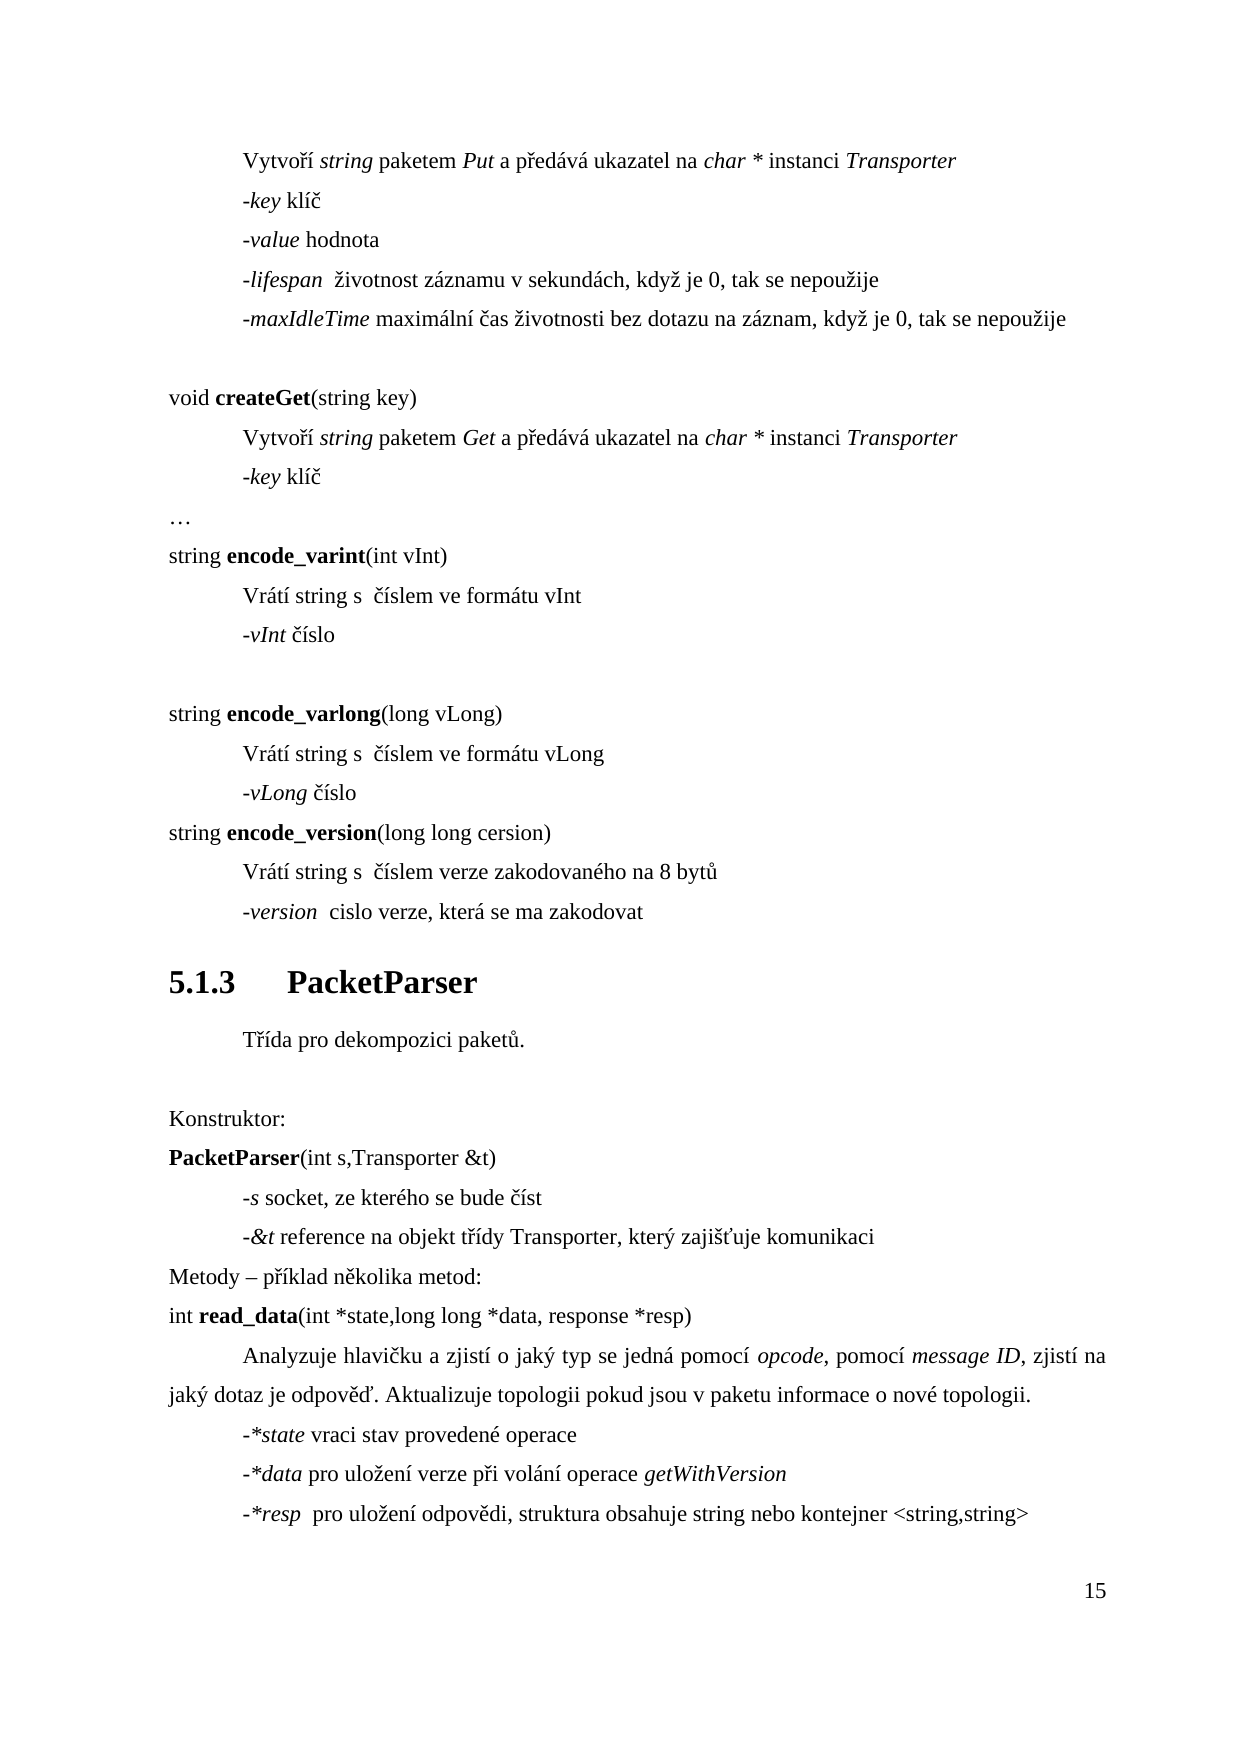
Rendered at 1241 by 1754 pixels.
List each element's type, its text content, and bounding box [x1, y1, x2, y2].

text -vInt číslo [169, 621, 1106, 648]
text -version cislo verze, která se ma zakodovat [169, 898, 1106, 924]
text -value hodnota [169, 227, 1106, 253]
text Třída pro dekompozici paketů. [169, 1026, 1106, 1052]
text … [169, 503, 1106, 529]
text -*resp pro uložení odpovědi, struktura obsahuje string nebo kontejner <string,string> [169, 1500, 1106, 1526]
text void createGet(string key) [169, 384, 1106, 411]
text Konstruktor: [169, 1105, 1106, 1131]
text string encode_varint(int vInt) [169, 542, 1106, 569]
text -s socket, ze kterého se bude číst [169, 1184, 1106, 1210]
text string encode_varlong(long vLong) [169, 700, 1106, 727]
text -*data pro uložení verze při volání operace getWithVersion [169, 1460, 1106, 1487]
text -vLong číslo [169, 779, 1106, 806]
text Vrátí string s číslem ve formátu vInt [169, 582, 1106, 608]
text Vrátí string s číslem verze zakodovaného na 8 bytů [169, 858, 1106, 884]
text -key klíč [169, 187, 1106, 213]
text Vytvoří string paketem Put a předává ukazatel na char * instanci Transporter [169, 148, 1106, 174]
text Metody – příklad několika metod: [169, 1263, 1106, 1289]
text -maxIdleTime maximální čas životnosti bez dotazu na záznam, když je 0, tak se nepoužije [169, 306, 1106, 332]
text Vytvoří string paketem Get a předává ukazatel na char * instanci Transporter [169, 424, 1106, 450]
subtitle PacketParser [169, 962, 1106, 1001]
text Analyzuje hlavičku a zjistí o jaký typ se jedná pomocí opcode, pomocí message ID, zjistí na jaký dotaz je odpověď. Aktualizuje topologii pokud jsou v paketu informace o nové topologii. [169, 1342, 1106, 1408]
text -key klíč [169, 463, 1106, 490]
text string encode_version(long long cersion) [169, 819, 1106, 845]
text Vrátí string s číslem ve formátu vLong [169, 740, 1106, 766]
text -*state vraci stav provedené operace [169, 1421, 1106, 1447]
text PacketParser(int s,Transporter &t) [169, 1144, 1106, 1171]
text -&t reference na objekt třídy Transporter, který zajišťuje komunikaci [169, 1223, 1106, 1250]
text -lifespan životnost záznamu v sekundách, když je 0, tak se nepoužije [169, 266, 1106, 292]
text int read_data(int *state,long long *data, response *resp) [169, 1302, 1106, 1329]
